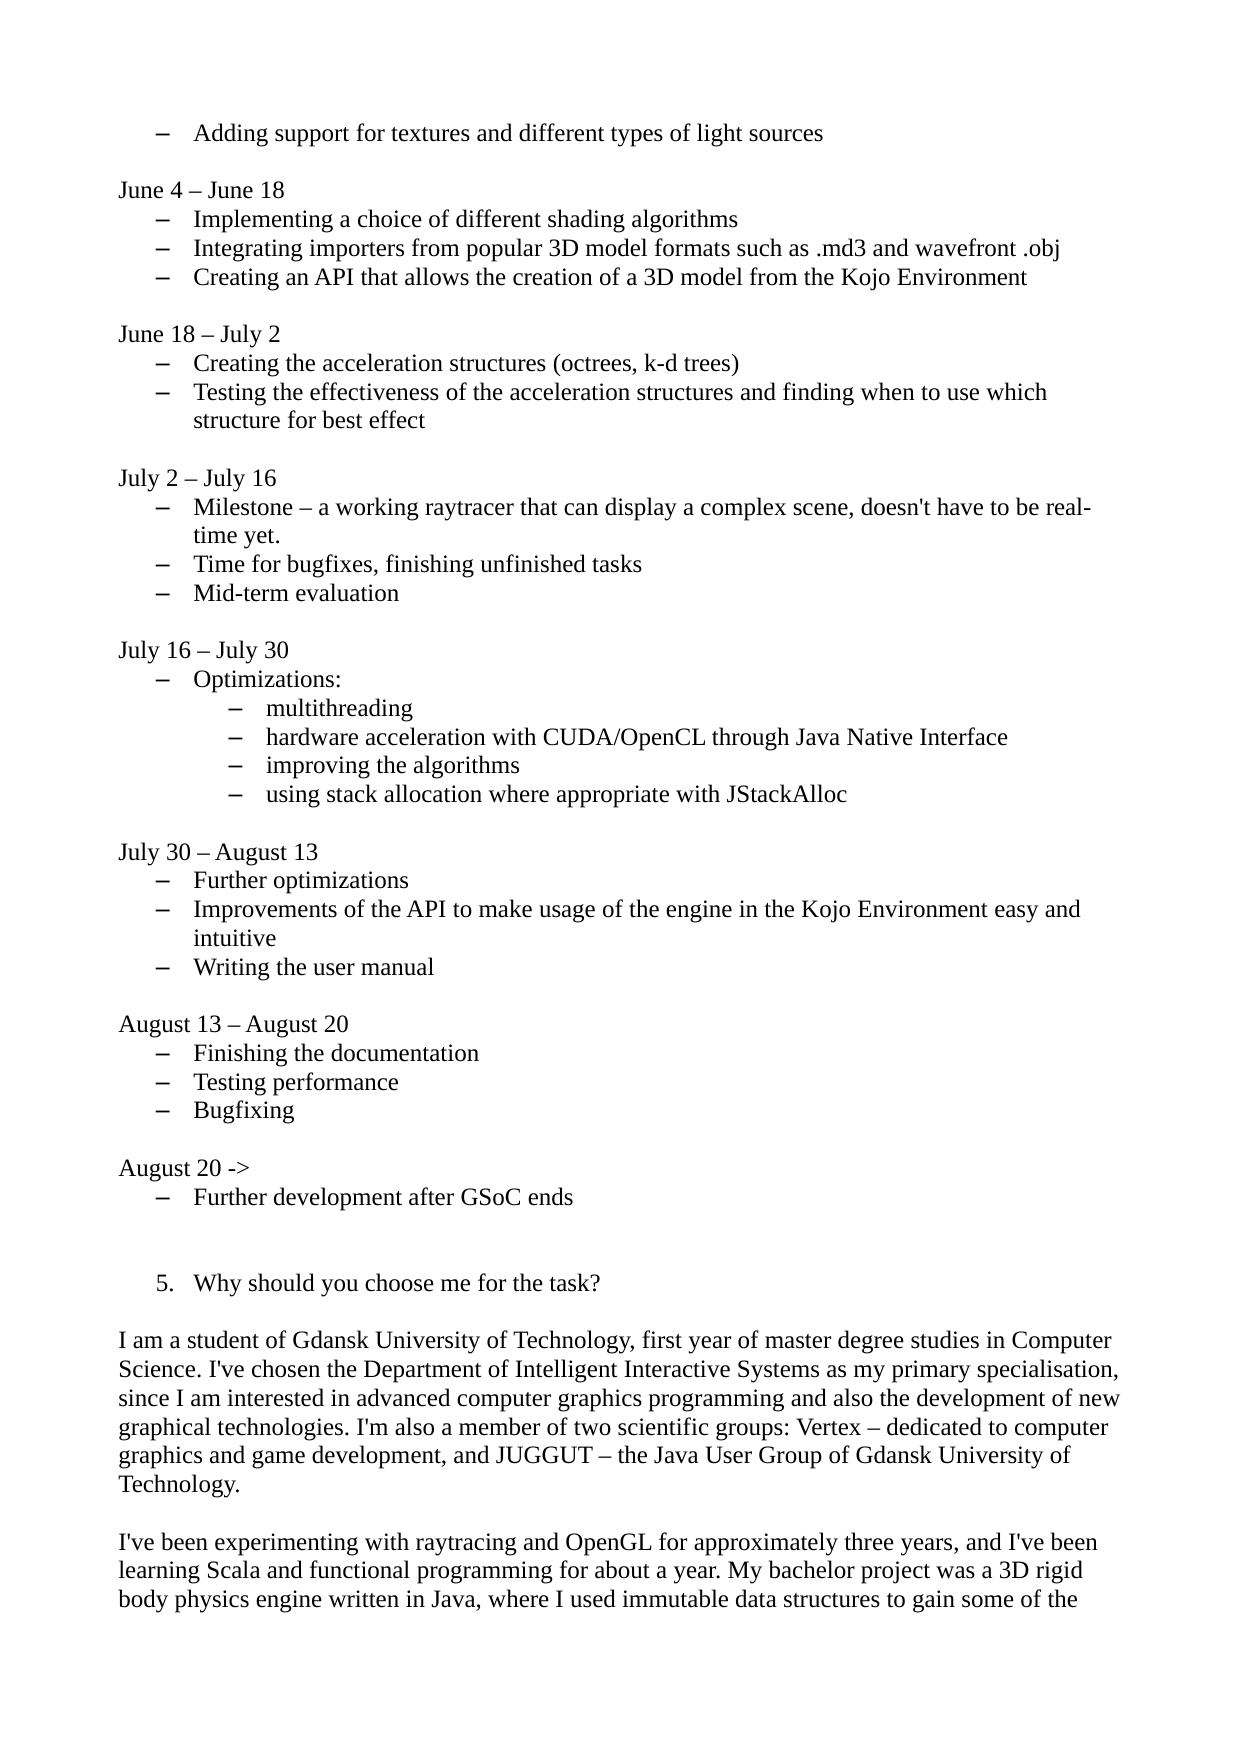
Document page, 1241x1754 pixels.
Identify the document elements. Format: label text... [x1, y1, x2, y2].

list Integrating importers from popular 3D model formats such as .md3 and wavefront .obj [156, 233, 1122, 262]
text July 16 – July 30 [118, 636, 1122, 664]
list Creating an API that allows the creation of a 3D model from the Kojo Environment [156, 262, 1122, 291]
list Mid-term evaluation [156, 578, 1122, 607]
list Finishing the documentation [156, 1038, 1122, 1067]
list Improvements of the API to make usage of the engine in the Kojo Environment easy and intuitive [156, 894, 1122, 952]
list Why should you choose me for the task? [156, 1268, 1122, 1297]
list Testing performance [156, 1067, 1122, 1096]
text June 4 – June 18 [118, 176, 1122, 204]
text July 30 – August 13 [118, 837, 1122, 866]
text June 18 – July 2 [118, 319, 1122, 348]
text July 2 – July 16 [118, 463, 1122, 492]
list Creating the acceleration structures (octrees, k-d trees) [156, 348, 1122, 377]
list Optimizations: [156, 664, 1122, 693]
list improving the algorithms [228, 751, 1122, 779]
text I am a student of Gdansk University of Technology, first year of master degree studies in Computer Science. I've chosen the Department of Intelligent Interactive Systems as my primary specialisation, since I am interested in advanced computer graphics programming and also the development of new graphical technologies. I'm also a member of two scientific groups: Vertex – dedicated to computer graphics and game development, and JUGGUT – the Java User Group of Gdansk University of Technology. [118, 1326, 1122, 1498]
list multithreading [228, 693, 1122, 722]
list Further optimizations [156, 866, 1122, 894]
list Testing the effectiveness of the acceleration structures and finding when to use which structure for best effect [156, 377, 1122, 434]
list hardware acceleration with CUDA/OpenCL through Java Native Interface [228, 722, 1122, 751]
text August 20 -> [118, 1153, 1122, 1182]
text August 13 – August 20 [118, 1009, 1122, 1038]
list Implementing a choice of different shading algorithms [156, 204, 1122, 233]
list using stack allocation where appropriate with JStackAlloc [228, 779, 1122, 808]
list Adding support for textures and different types of light sources [156, 118, 1122, 147]
text I've been experimenting with raytracing and OpenGL for approximately three years, and I've been learning Scala and functional programming for about a year. My bachelor project was a 3D rigid body physics engine written in Java, where I used immutable data structures to gain some of the [118, 1527, 1122, 1613]
list Writing the user manual [156, 952, 1122, 981]
list Bugfixing [156, 1096, 1122, 1124]
list Milestone – a working raytracer that can display a complex scene, doesn't have to be real-time yet. [156, 492, 1122, 549]
list Time for bugfixes, finishing unfinished tasks [156, 549, 1122, 578]
list Further development after GSoC ends [156, 1182, 1122, 1211]
